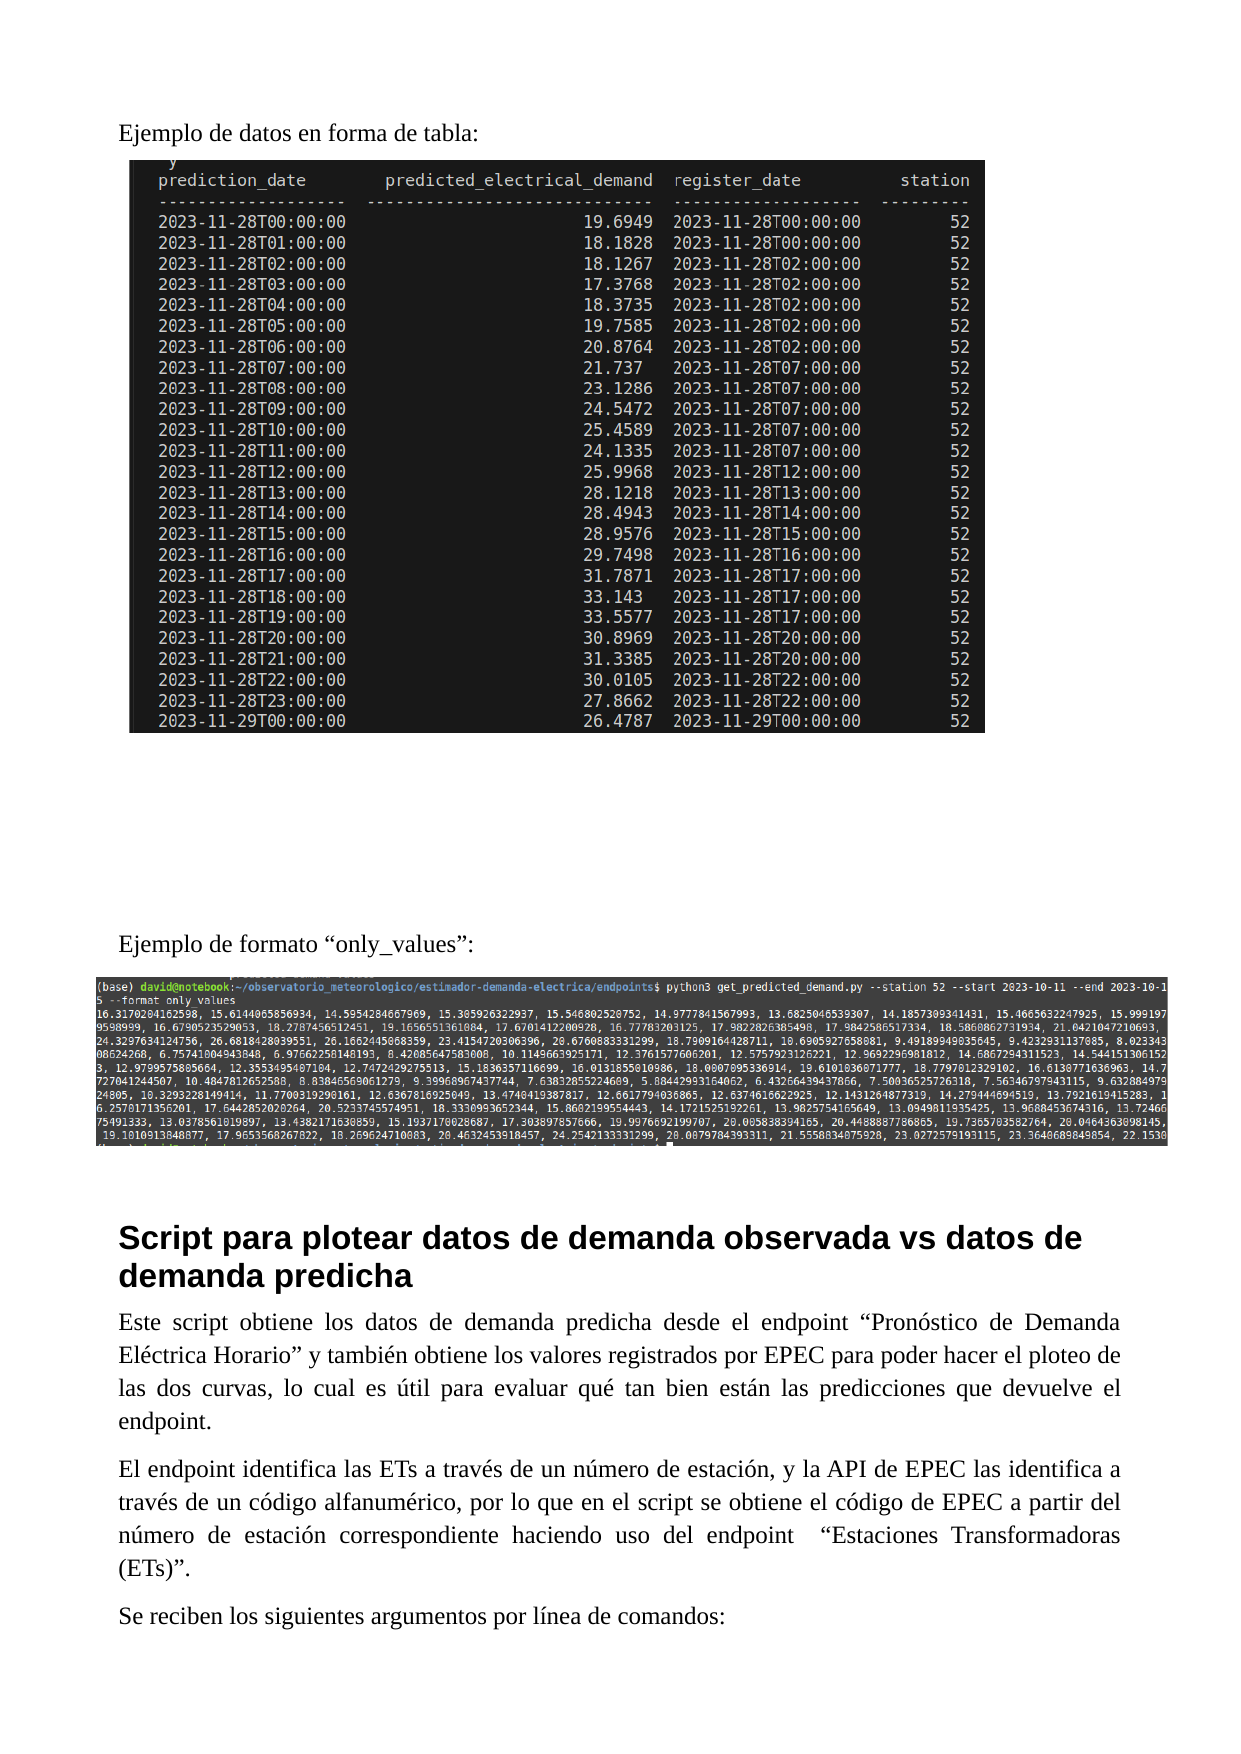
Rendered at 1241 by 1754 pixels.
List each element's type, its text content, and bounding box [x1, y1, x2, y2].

text Se reciben los siguientes argumentos por línea de comandos: [118, 1601, 1122, 1629]
text El endpoint identifica las ETs a través de un número de estación, y la API de EPEC las identifica a través de un código alfanumérico, por lo que en el script se obtiene el código de EPEC a partir del número de estación correspondiente haciendo uso del endpoint “Estaciones Transformadoras (ETs)”. [118, 1454, 1122, 1582]
text Este script obtiene los datos de demanda predicha desde el endpoint “Pronóstico de Demanda Eléctrica Horario” y también obtiene los valores registrados por EPEC para poder hacer el ploteo de las dos curvas, lo cual es útil para evaluar qué tan bien están las predicciones que devuelve el endpoint. [118, 1307, 1122, 1435]
text Ejemplo de formato “only_values”: [118, 929, 1122, 958]
picture [96, 977, 1168, 1146]
subtitle Script para plotear datos de demanda observada vs datos de demanda predicha [118, 1218, 1122, 1295]
text Ejemplo de datos en forma de tabla: [118, 118, 1122, 147]
picture [129, 160, 214, 733]
